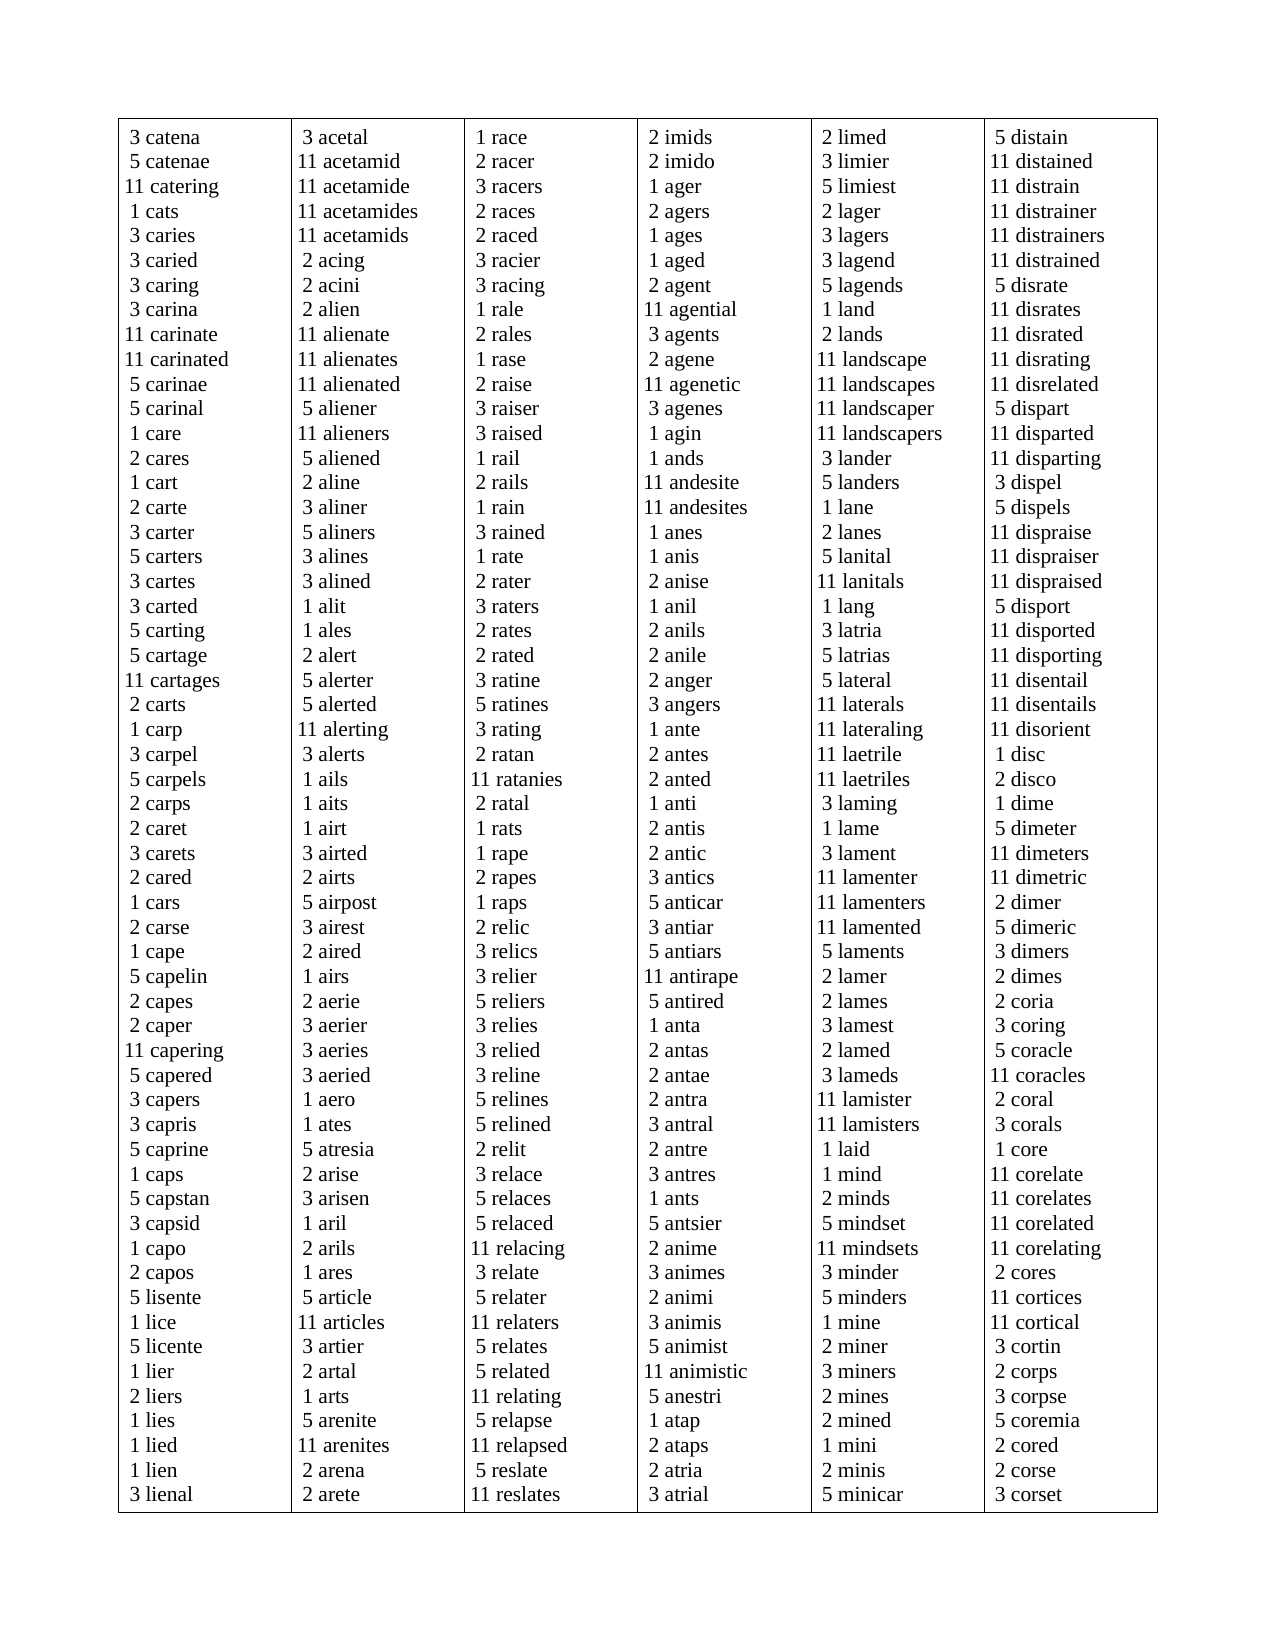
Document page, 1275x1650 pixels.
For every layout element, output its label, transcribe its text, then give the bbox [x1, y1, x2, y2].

table_header 2 limed 3 limier 5 limiest 2 lager 3 lagers 3 lagend 5 lagends 1 land 2 lands 11 landscape 11 landscapes 11 landscaper 11 landscapers 3 lander 5 landers 1 lane 2 lanes 5 lanital 11 lanitals 1 lang 3 latria 5 latrias 5 lateral 11 laterals 11 lateraling 11 laetrile 11 laetriles 3 laming 1 lame 3 lament 11 lamenter 11 lamenters 11 lamented 5 laments 2 lamer 2 lames 3 lamest 2 lamed 3 lameds 11 lamister 11 lamisters 1 laid 1 mind 2 minds 5 mindset 11 mindsets 3 minder 5 minders 1 mine 2 miner 3 miners 2 mines 2 mined 1 mini 2 minis 5 minicar [812, 119, 984, 1512]
table_header 3 catena 5 catenae 11 catering 1 cats 3 caries 3 caried 3 caring 3 carina 11 carinate 11 carinated 5 carinae 5 carinal 1 care 2 cares 1 cart 2 carte 3 carter 5 carters 3 cartes 3 carted 5 carting 5 cartage 11 cartages 2 carts 1 carp 3 carpel 5 carpels 2 carps 2 caret 3 carets 2 cared 1 cars 2 carse 1 cape 5 capelin 2 capes 2 caper 11 capering 5 capered 3 capers 3 capris 5 caprine 1 caps 5 capstan 3 capsid 1 capo 2 capos 5 lisente 1 lice 5 licente 1 lier 2 liers 1 lies 1 lied 1 lien 3 lienal [119, 119, 291, 1512]
table_header 1 race 2 racer 3 racers 2 races 2 raced 3 racier 3 racing 1 rale 2 rales 1 rase 2 raise 3 raiser 3 raised 1 rail 2 rails 1 rain 3 rained 1 rate 2 rater 3 raters 2 rates 2 rated 3 ratine 5 ratines 3 rating 2 ratan 11 ratanies 2 ratal 1 rats 1 rape 2 rapes 1 raps 2 relic 3 relics 3 relier 5 reliers 3 relies 3 relied 3 reline 5 relines 5 relined 2 relit 3 relace 5 relaces 5 relaced 11 relacing 3 relate 5 relater 11 relaters 5 relates 5 related 11 relating 5 relapse 11 relapsed 5 reslate 11 reslates [465, 119, 637, 1512]
table_header 3 acetal 11 acetamid 11 acetamide 11 acetamides 11 acetamids 2 acing 2 acini 2 alien 11 alienate 11 alienates 11 alienated 5 aliener 11 alieners 5 aliened 2 aline 3 aliner 5 aliners 3 alines 3 alined 1 alit 1 ales 2 alert 5 alerter 5 alerted 11 alerting 3 alerts 1 ails 1 aits 1 airt 3 airted 2 airts 5 airpost 3 airest 2 aired 1 airs 2 aerie 3 aerier 3 aeries 3 aeried 1 aero 1 ates 5 atresia 2 arise 3 arisen 1 aril 2 arils 1 ares 5 article 11 articles 3 artier 2 artal 1 arts 5 arenite 11 arenites 2 arena 2 arete [292, 119, 464, 1512]
table_header 2 imids 2 imido 1 ager 2 agers 1 ages 1 aged 2 agent 11 agential 3 agents 2 agene 11 agenetic 3 agenes 1 agin 1 ands 11 andesite 11 andesites 1 anes 1 anis 2 anise 1 anil 2 anils 2 anile 2 anger 3 angers 1 ante 2 antes 2 anted 1 anti 2 antis 2 antic 3 antics 5 anticar 3 antiar 5 antiars 11 antirape 5 antired 1 anta 2 antas 2 antae 2 antra 3 antral 2 antre 3 antres 1 ants 5 antsier 2 anime 3 animes 2 animi 3 animis 5 animist 11 animistic 5 anestri 1 atap 2 ataps 2 atria 3 atrial [638, 119, 811, 1512]
table_header 5 distain 11 distained 11 distrain 11 distrainer 11 distrainers 11 distrained 5 disrate 11 disrates 11 disrated 11 disrating 11 disrelated 5 dispart 11 disparted 11 disparting 3 dispel 5 dispels 11 dispraise 11 dispraiser 11 dispraised 5 disport 11 disported 11 disporting 11 disentail 11 disentails 11 disorient 1 disc 2 disco 1 dime 5 dimeter 11 dimeters 11 dimetric 2 dimer 5 dimeric 3 dimers 2 dimes 2 coria 3 coring 5 coracle 11 coracles 2 coral 3 corals 1 core 11 corelate 11 corelates 11 corelated 11 corelating 2 cores 11 cortices 11 cortical 3 cortin 2 corps 3 corpse 5 coremia 2 cored 2 corse 3 corset [985, 119, 1157, 1512]
